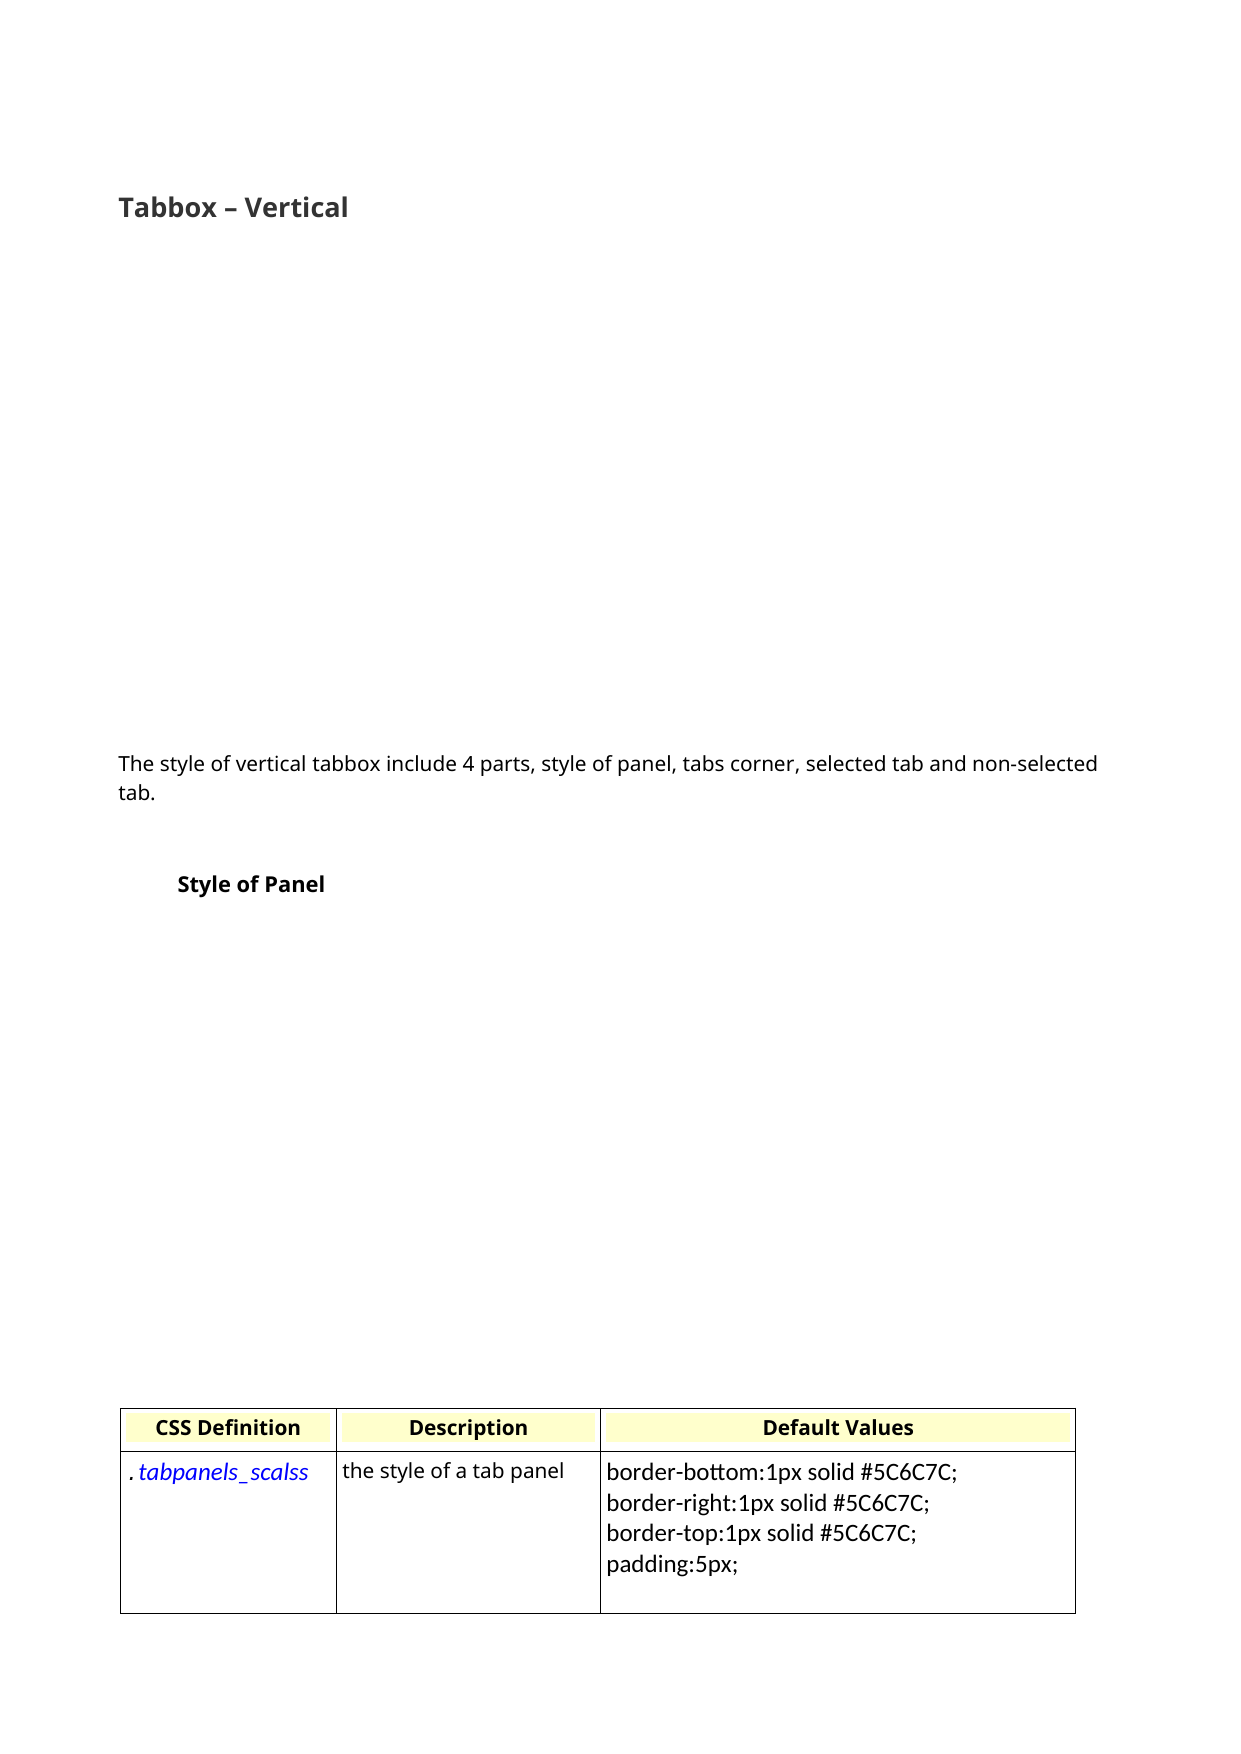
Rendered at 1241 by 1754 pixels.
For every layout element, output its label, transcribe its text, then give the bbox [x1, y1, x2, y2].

table_cell .tabpanels_scalss [121, 1452, 336, 1613]
table_cell the style of a tab panel [337, 1452, 600, 1613]
text The style of vertical tabbox include 4 parts, style of panel, tabs corner, selected tab and non-selected tab. [118, 749, 1122, 806]
subtitle Tabbox – Vertical [118, 189, 1122, 226]
table_cell border-bottom:1px solid #5C6C7C; border-right:1px solid #5C6C7C; border-top:1px solid #5C6C7C; padding:5px; [601, 1452, 1075, 1613]
table_header Default Values [601, 1409, 1075, 1451]
subtitle Style of Panel [177, 869, 1122, 899]
table_header Description [337, 1409, 600, 1451]
table_header CSS Definition [121, 1409, 336, 1451]
